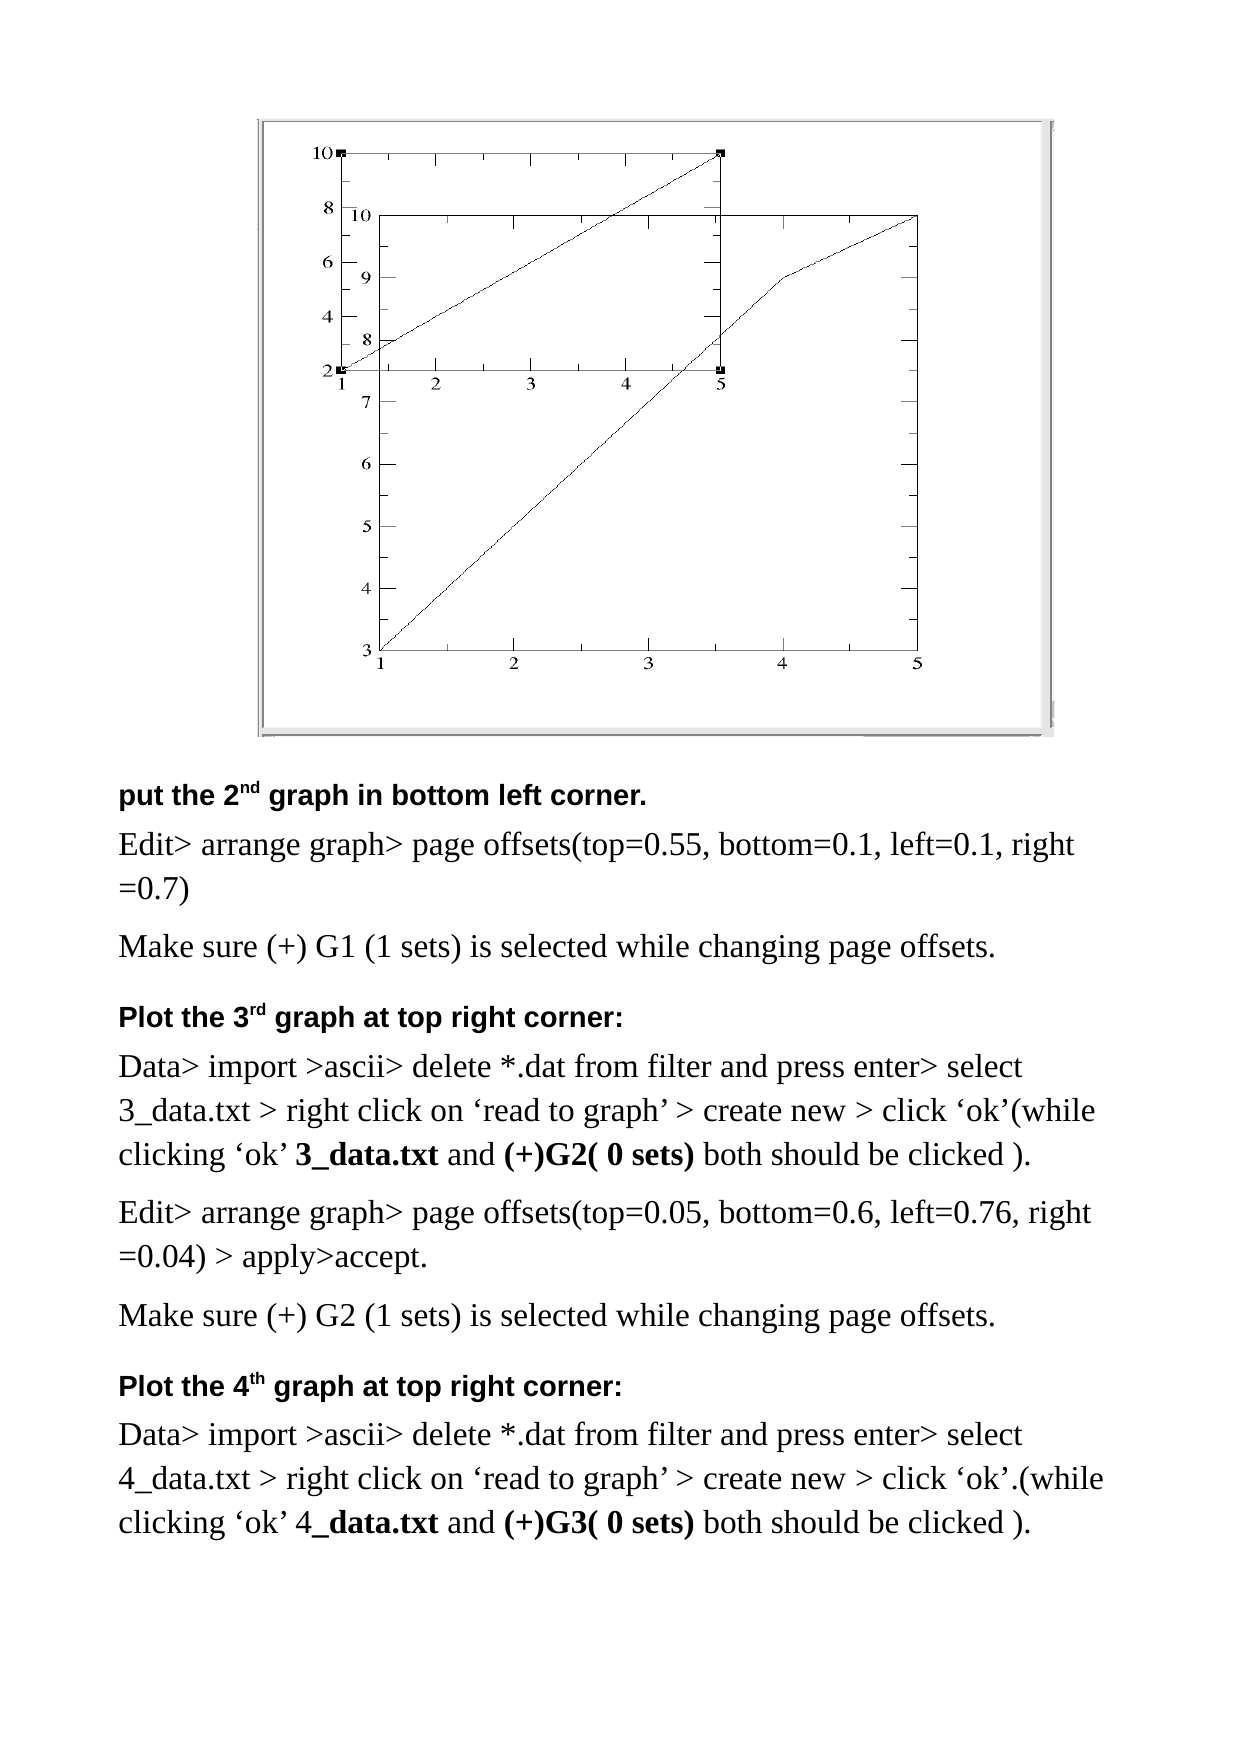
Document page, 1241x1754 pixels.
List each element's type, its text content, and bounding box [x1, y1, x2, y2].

subtitle Plot the 3rd graph at top right corner: [118, 1000, 1122, 1033]
subtitle put the 2nd graph in bottom left corner. [118, 778, 1122, 811]
text Make sure (+) G2 (1 sets) is selected while changing page offsets. [118, 1295, 1122, 1334]
subtitle Plot the 4th graph at top right corner: [118, 1368, 1122, 1402]
text Edit> arrange graph> page offsets(top=0.55, bottom=0.1, left=0.1, right =0.7) [118, 824, 1122, 906]
text Edit> arrange graph> page offsets(top=0.05, bottom=0.6, left=0.76, right =0.04) > apply>accept. [118, 1193, 1122, 1275]
text Make sure (+) G1 (1 sets) is selected while changing page offsets. [118, 927, 1122, 965]
picture [256, 118, 1055, 737]
text Data> import >ascii> delete *.dat from filter and press enter> select 4_data.txt > right click on ‘read to graph’ > create new > click ‘ok’.(while clicking ‘ok’ 4_data.txt and (+)G3( 0 sets) both should be clicked ). [118, 1414, 1122, 1541]
text Data> import >ascii> delete *.dat from filter and press enter> select 3_data.txt > right click on ‘read to graph’ > create new > click ‘ok’(while clicking ‘ok’ 3_data.txt and (+)G2( 0 sets) both should be clicked ). [118, 1046, 1122, 1172]
